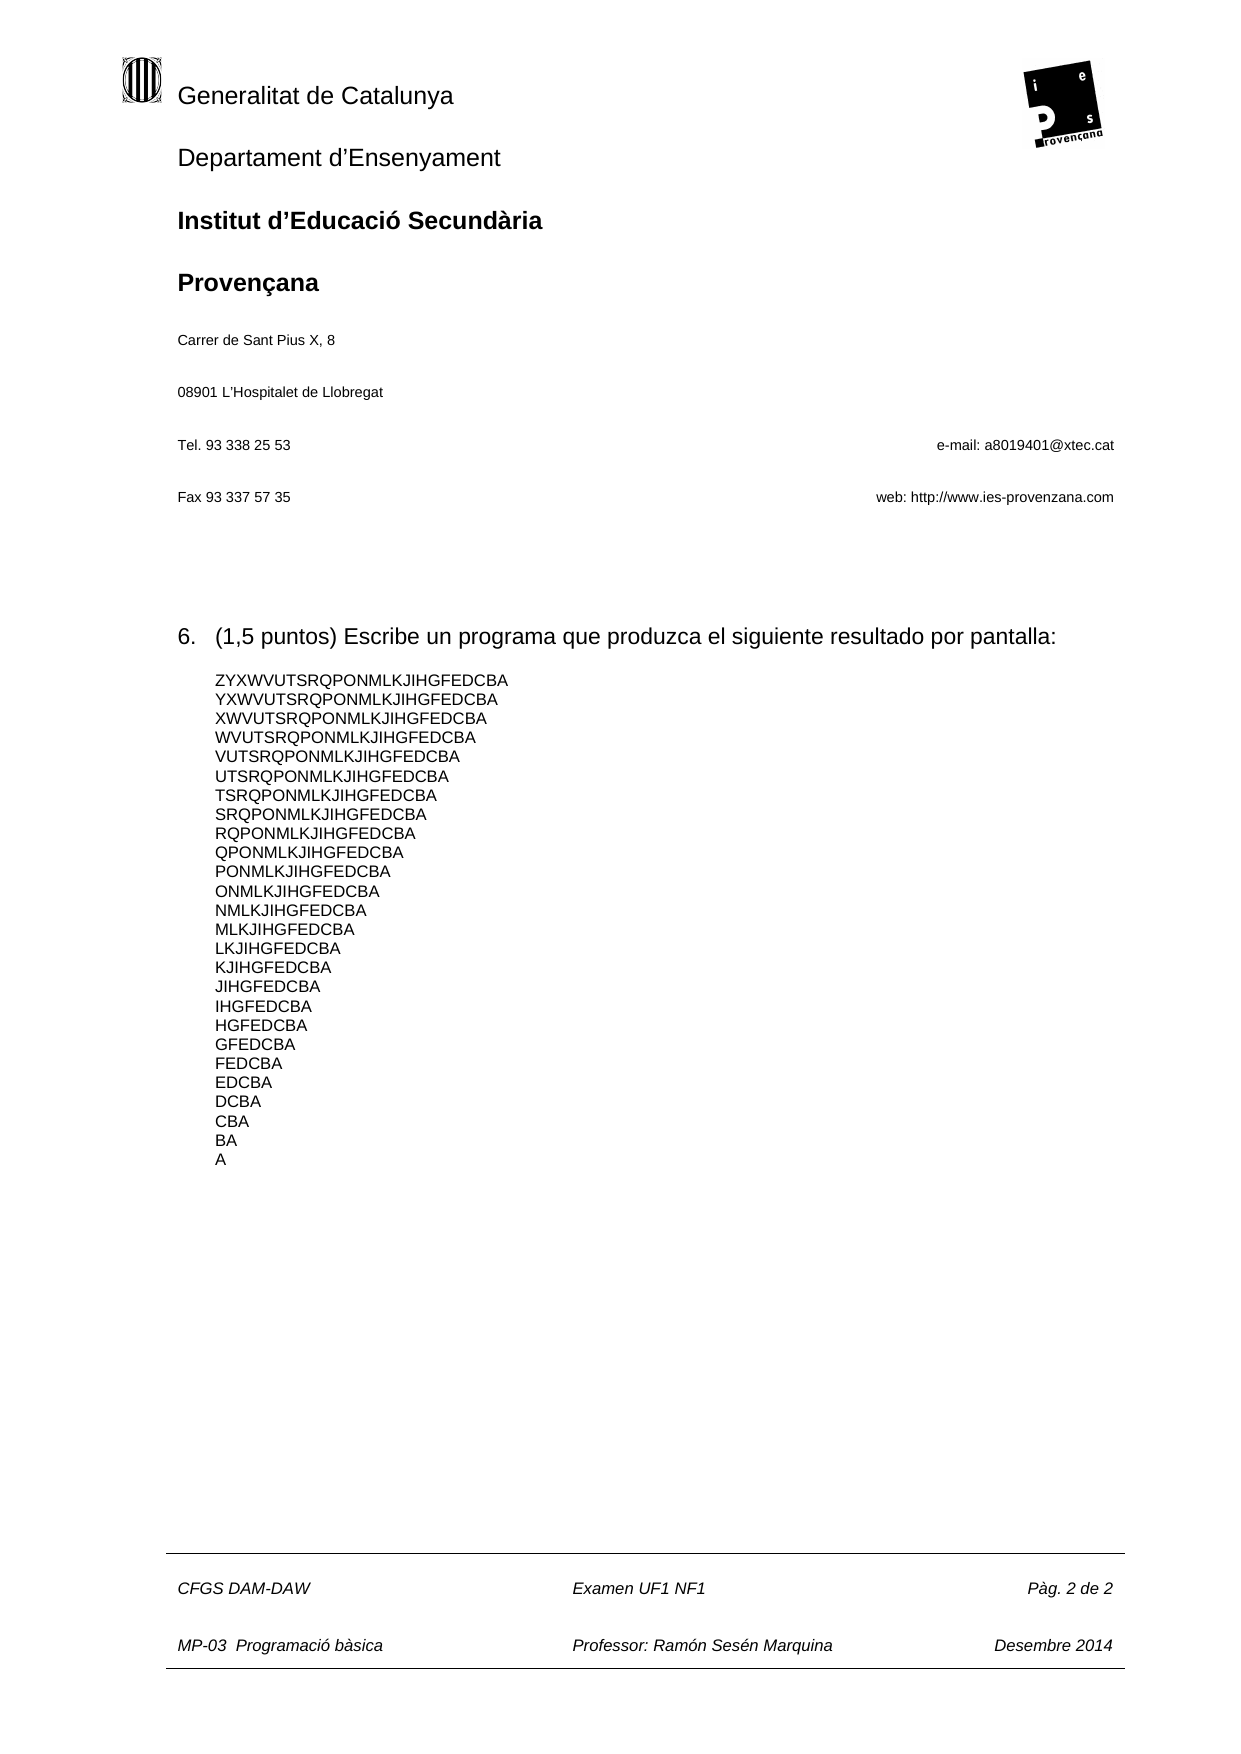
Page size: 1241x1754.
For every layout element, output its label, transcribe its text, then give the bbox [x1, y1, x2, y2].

list CBA [177, 1111, 1122, 1131]
list WVUTSRQPONMLKJIHGFEDCBA [177, 728, 1122, 747]
list YXWVUTSRQPONMLKJIHGFEDCBA [177, 690, 1122, 709]
list LKJIHGFEDCBA [177, 939, 1122, 958]
list HGFEDCBA [177, 1016, 1122, 1035]
list TSRQPONMLKJIHGFEDCBA [177, 786, 1122, 805]
list VUTSRQPONMLKJIHGFEDCBA [177, 747, 1122, 766]
list PONMLKJIHGFEDCBA [177, 862, 1122, 881]
list DCBA [177, 1092, 1122, 1111]
list QPONMLKJIHGFEDCBA [177, 843, 1122, 862]
list MLKJIHGFEDCBA [177, 920, 1122, 939]
list SRQPONMLKJIHGFEDCBA [177, 805, 1122, 824]
list BA [177, 1131, 1122, 1150]
list IHGFEDCBA [177, 996, 1122, 1016]
list ONMLKJIHGFEDCBA [177, 881, 1122, 901]
list A [177, 1150, 1122, 1169]
list XWVUTSRQPONMLKJIHGFEDCBA [177, 709, 1122, 728]
list JIHGFEDCBA [177, 977, 1122, 996]
list NMLKJIHGFEDCBA [177, 901, 1122, 920]
list UTSRQPONMLKJIHGFEDCBA [177, 766, 1122, 786]
list RQPONMLKJIHGFEDCBA [177, 824, 1122, 843]
list FEDCBA [177, 1054, 1122, 1073]
list (1,5 puntos) Escribe un programa que produzca el siguiente resultado por pantalla: [177, 623, 1122, 649]
picture [1022, 58, 1105, 149]
list KJIHGFEDCBA [177, 958, 1122, 977]
list GFEDCBA [177, 1035, 1122, 1054]
list ZYXWVUTSRQPONMLKJIHGFEDCBA [177, 671, 1122, 690]
list EDCBA [177, 1073, 1122, 1092]
picture [122, 57, 162, 103]
